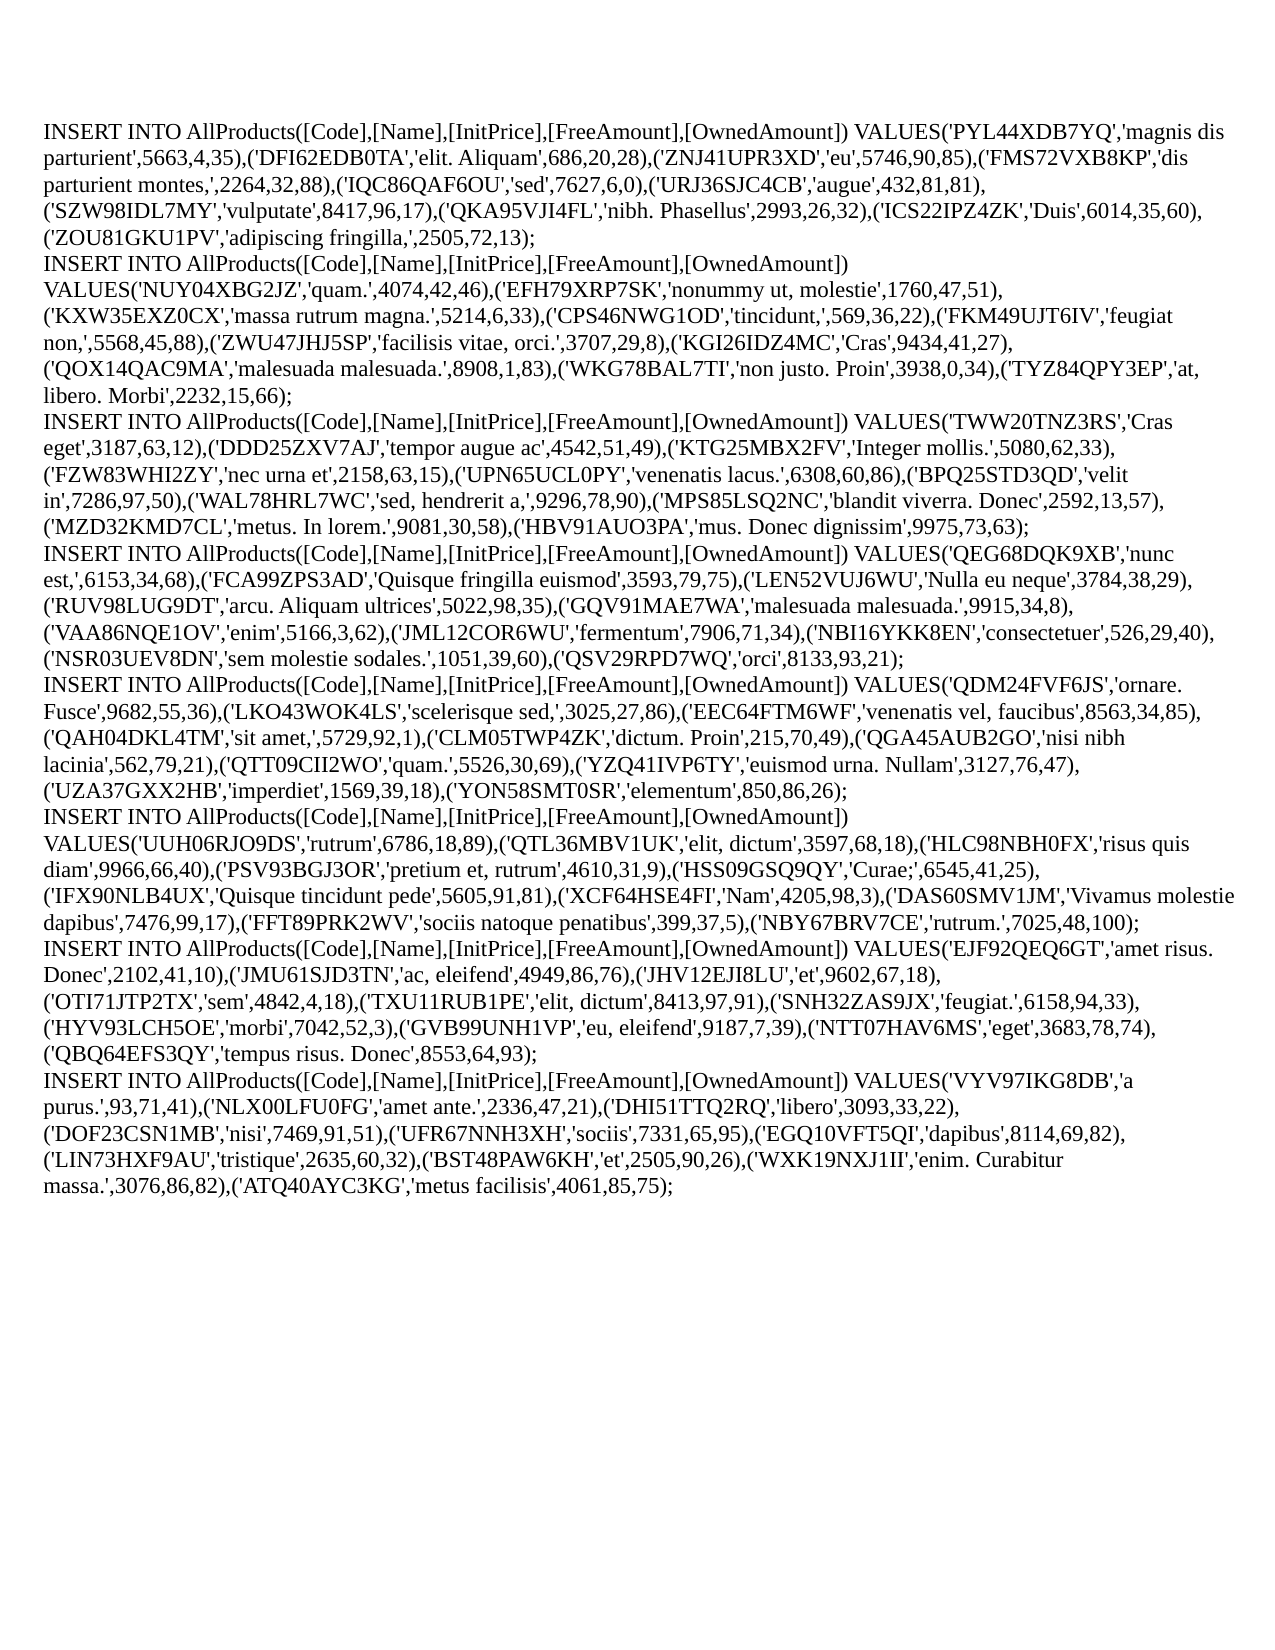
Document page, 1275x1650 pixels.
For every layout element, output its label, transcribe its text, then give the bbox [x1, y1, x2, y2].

text INSERT INTO AllProducts([Code],[Name],[InitPrice],[FreeAmount],[OwnedAmount]) VALUES('QDM24FVF6JS','ornare. Fusce',9682,55,36),('LKO43WOK4LS','scelerisque sed,',3025,27,86),('EEC64FTM6WF','venenatis vel, faucibus',8563,34,85),('QAH04DKL4TM','sit amet,',5729,92,1),('CLM05TWP4ZK','dictum. Proin',215,70,49),('QGA45AUB2GO','nisi nibh lacinia',562,79,21),('QTT09CII2WO','quam.',5526,30,69),('YZQ41IVP6TY','euismod urna. Nullam',3127,76,47),('UZA37GXX2HB','imperdiet',1569,39,18),('YON58SMT0SR','elementum',850,86,26); [43, 672, 1241, 803]
text INSERT INTO AllProducts([Code],[Name],[InitPrice],[FreeAmount],[OwnedAmount]) VALUES('TWW20TNZ3RS','Cras eget',3187,63,12),('DDD25ZXV7AJ','tempor augue ac',4542,51,49),('KTG25MBX2FV','Integer mollis.',5080,62,33),('FZW83WHI2ZY','nec urna et',2158,63,15),('UPN65UCL0PY','venenatis lacus.',6308,60,86),('BPQ25STD3QD','velit in',7286,97,50),('WAL78HRL7WC','sed, hendrerit a,',9296,78,90),('MPS85LSQ2NC','blandit viverra. Donec',2592,13,57),('MZD32KMD7CL','metus. In lorem.',9081,30,58),('HBV91AUO3PA','mus. Donec dignissim',9975,73,63); [43, 408, 1241, 540]
text INSERT INTO AllProducts([Code],[Name],[InitPrice],[FreeAmount],[OwnedAmount]) VALUES('EJF92QEQ6GT','amet risus. Donec',2102,41,10),('JMU61SJD3TN','ac, eleifend',4949,86,76),('JHV12EJI8LU','et',9602,67,18),('OTI71JTP2TX','sem',4842,4,18),('TXU11RUB1PE','elit, dictum',8413,97,91),('SNH32ZAS9JX','feugiat.',6158,94,33),('HYV93LCH5OE','morbi',7042,52,3),('GVB99UNH1VP','eu, eleifend',9187,7,39),('NTT07HAV6MS','eget',3683,78,74),('QBQ64EFS3QY','tempus risus. Donec',8553,64,93); [43, 935, 1241, 1067]
text INSERT INTO AllProducts([Code],[Name],[InitPrice],[FreeAmount],[OwnedAmount]) VALUES('QEG68DQK9XB','nunc est,',6153,34,68),('FCA99ZPS3AD','Quisque fringilla euismod',3593,79,75),('LEN52VUJ6WU','Nulla eu neque',3784,38,29),('RUV98LUG9DT','arcu. Aliquam ultrices',5022,98,35),('GQV91MAE7WA','malesuada malesuada.',9915,34,8),('VAA86NQE1OV','enim',5166,3,62),('JML12COR6WU','fermentum',7906,71,34),('NBI16YKK8EN','consectetuer',526,29,40),('NSR03UEV8DN','sem molestie sodales.',1051,39,60),('QSV29RPD7WQ','orci',8133,93,21); [43, 540, 1241, 672]
text INSERT INTO AllProducts([Code],[Name],[InitPrice],[FreeAmount],[OwnedAmount]) VALUES('PYL44XDB7YQ','magnis dis parturient',5663,4,35),('DFI62EDB0TA','elit. Aliquam',686,20,28),('ZNJ41UPR3XD','eu',5746,90,85),('FMS72VXB8KP','dis parturient montes,',2264,32,88),('IQC86QAF6OU','sed',7627,6,0),('URJ36SJC4CB','augue',432,81,81),('SZW98IDL7MY','vulputate',8417,96,17),('QKA95VJI4FL','nibh. Phasellus',2993,26,32),('ICS22IPZ4ZK','Duis',6014,35,60),('ZOU81GKU1PV','adipiscing fringilla,',2505,72,13); [43, 118, 1241, 250]
text INSERT INTO AllProducts([Code],[Name],[InitPrice],[FreeAmount],[OwnedAmount]) VALUES('NUY04XBG2JZ','quam.',4074,42,46),('EFH79XRP7SK','nonummy ut, molestie',1760,47,51),('KXW35EXZ0CX','massa rutrum magna.',5214,6,33),('CPS46NWG1OD','tincidunt,',569,36,22),('FKM49UJT6IV','feugiat non,',5568,45,88),('ZWU47JHJ5SP','facilisis vitae, orci.',3707,29,8),('KGI26IDZ4MC','Cras',9434,41,27),('QOX14QAC9MA','malesuada malesuada.',8908,1,83),('WKG78BAL7TI','non justo. Proin',3938,0,34),('TYZ84QPY3EP','at, libero. Morbi',2232,15,66); [43, 250, 1241, 408]
text INSERT INTO AllProducts([Code],[Name],[InitPrice],[FreeAmount],[OwnedAmount]) VALUES('UUH06RJO9DS','rutrum',6786,18,89),('QTL36MBV1UK','elit, dictum',3597,68,18),('HLC98NBH0FX','risus quis diam',9966,66,40),('PSV93BGJ3OR','pretium et, rutrum',4610,31,9),('HSS09GSQ9QY','Curae;',6545,41,25),('IFX90NLB4UX','Quisque tincidunt pede',5605,91,81),('XCF64HSE4FI','Nam',4205,98,3),('DAS60SMV1JM','Vivamus molestie dapibus',7476,99,17),('FFT89PRK2WV','sociis natoque penatibus',399,37,5),('NBY67BRV7CE','rutrum.',7025,48,100); [43, 803, 1241, 935]
text INSERT INTO AllProducts([Code],[Name],[InitPrice],[FreeAmount],[OwnedAmount]) VALUES('VYV97IKG8DB','a purus.',93,71,41),('NLX00LFU0FG','amet ante.',2336,47,21),('DHI51TTQ2RQ','libero',3093,33,22),('DOF23CSN1MB','nisi',7469,91,51),('UFR67NNH3XH','sociis',7331,65,95),('EGQ10VFT5QI','dapibus',8114,69,82),('LIN73HXF9AU','tristique',2635,60,32),('BST48PAW6KH','et',2505,90,26),('WXK19NXJ1II','enim. Curabitur massa.',3076,86,82),('ATQ40AYC3KG','metus facilisis',4061,85,75); [43, 1067, 1241, 1199]
